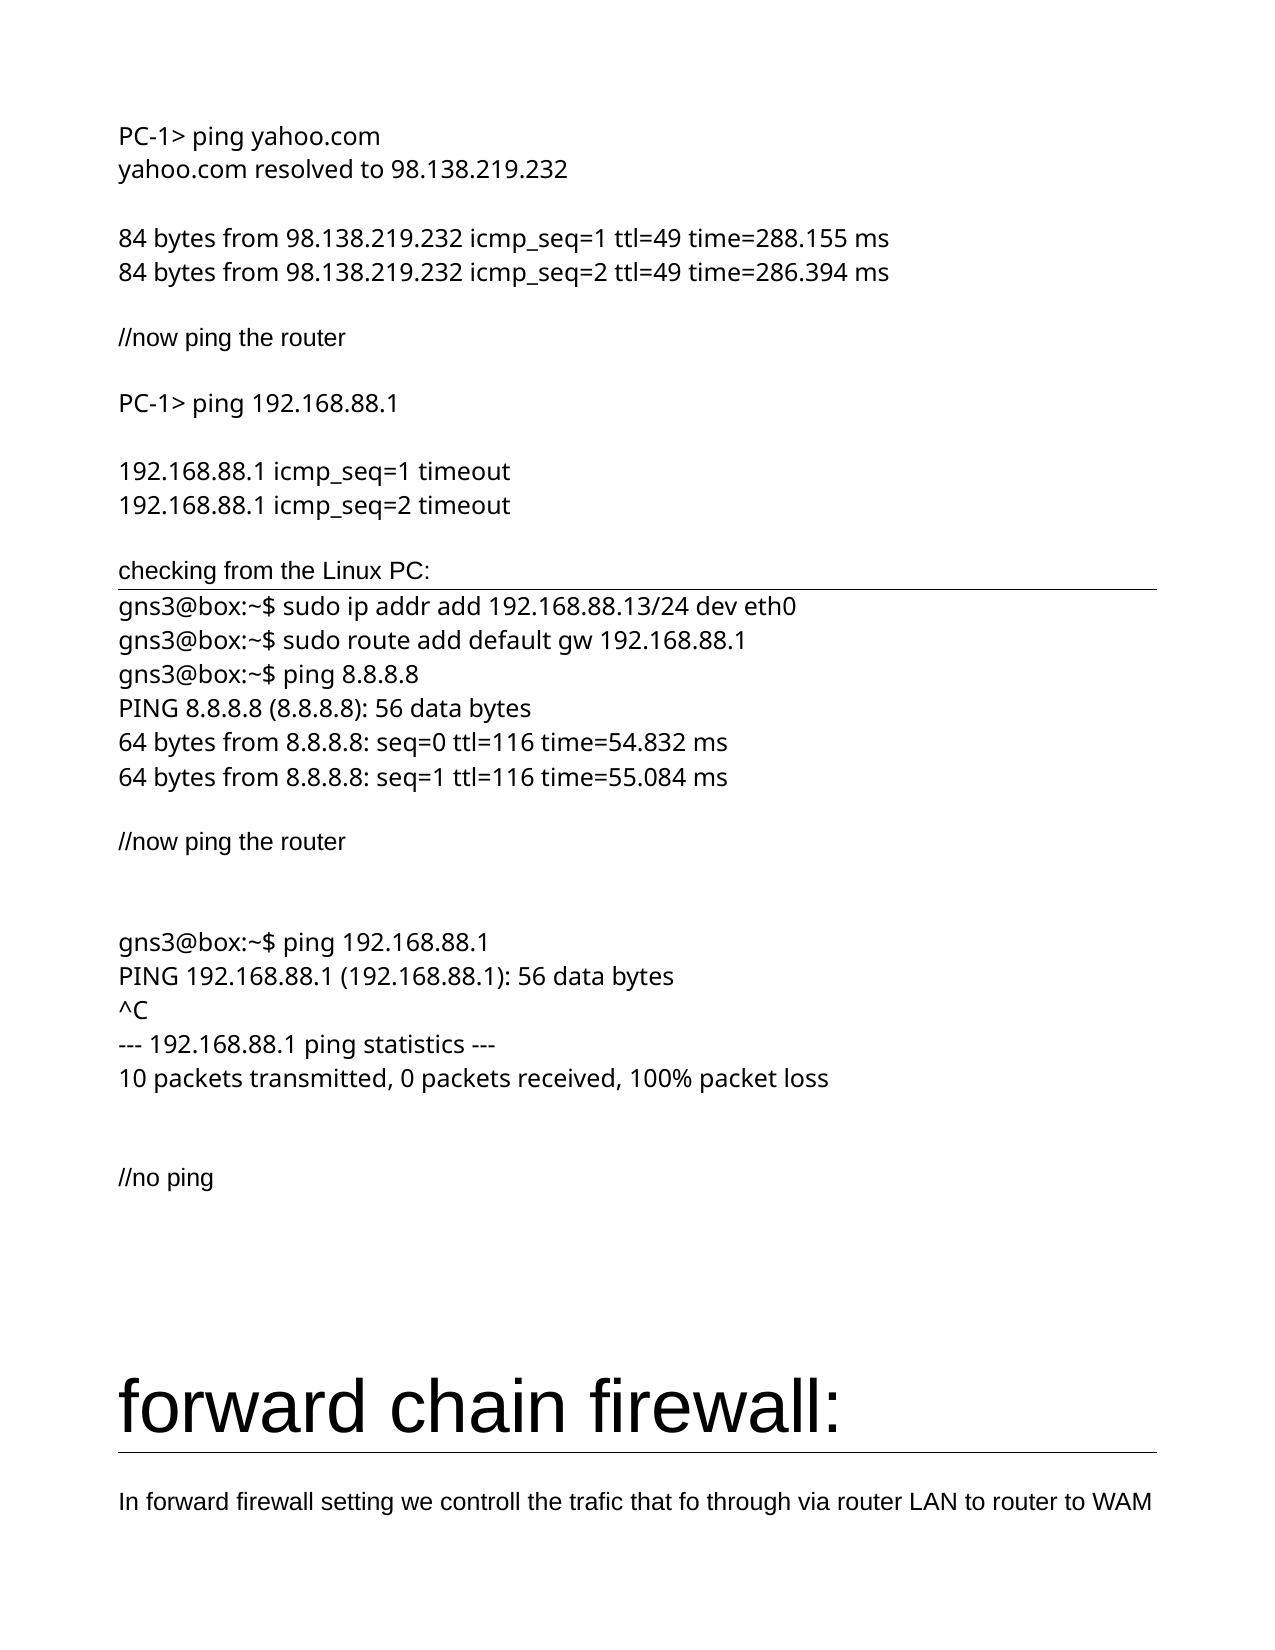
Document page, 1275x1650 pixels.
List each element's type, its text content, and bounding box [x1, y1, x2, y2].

text checking from the Linux PC: [118, 556, 1157, 589]
text gns3@box:~$ sudo route add default gw 192.168.88.1 [118, 623, 1157, 657]
text ^C [118, 992, 1157, 1026]
text gns3@box:~$ ping 8.8.8.8 [118, 657, 1157, 691]
text 84 bytes from 98.138.219.232 icmp_seq=1 ttl=49 time=288.155 ms [118, 220, 1157, 254]
text PING 8.8.8.8 (8.8.8.8): 56 data bytes [118, 691, 1157, 725]
text //now ping the router [118, 827, 1157, 856]
text //no ping [118, 1163, 1157, 1191]
text PC-1> ping 192.168.88.1 [118, 385, 1157, 419]
text PC-1> ping yahoo.com [118, 118, 1157, 152]
text forward chain firewall: [118, 1362, 1157, 1452]
text --- 192.168.88.1 ping statistics --- [118, 1026, 1157, 1060]
text 64 bytes from 8.8.8.8: seq=0 ttl=116 time=54.832 ms [118, 725, 1157, 759]
text gns3@box:~$ sudo ip addr add 192.168.88.13/24 dev eth0 [118, 590, 1157, 623]
text gns3@box:~$ ping 192.168.88.1 [118, 924, 1157, 958]
text PING 192.168.88.1 (192.168.88.1): 56 data bytes [118, 958, 1157, 992]
text //now ping the router [118, 322, 1157, 351]
text In forward firewall setting we controll the trafic that fo through via router LAN to router to WAM [118, 1486, 1157, 1515]
text 192.168.88.1 icmp_seq=1 timeout [118, 453, 1157, 487]
text 10 packets transmitted, 0 packets received, 100% packet loss [118, 1060, 1157, 1094]
text 192.168.88.1 icmp_seq=2 timeout [118, 487, 1157, 522]
text 64 bytes from 8.8.8.8: seq=1 ttl=116 time=55.084 ms [118, 759, 1157, 793]
text yahoo.com resolved to 98.138.219.232 [118, 152, 1157, 186]
text 84 bytes from 98.138.219.232 icmp_seq=2 ttl=49 time=286.394 ms [118, 254, 1157, 288]
